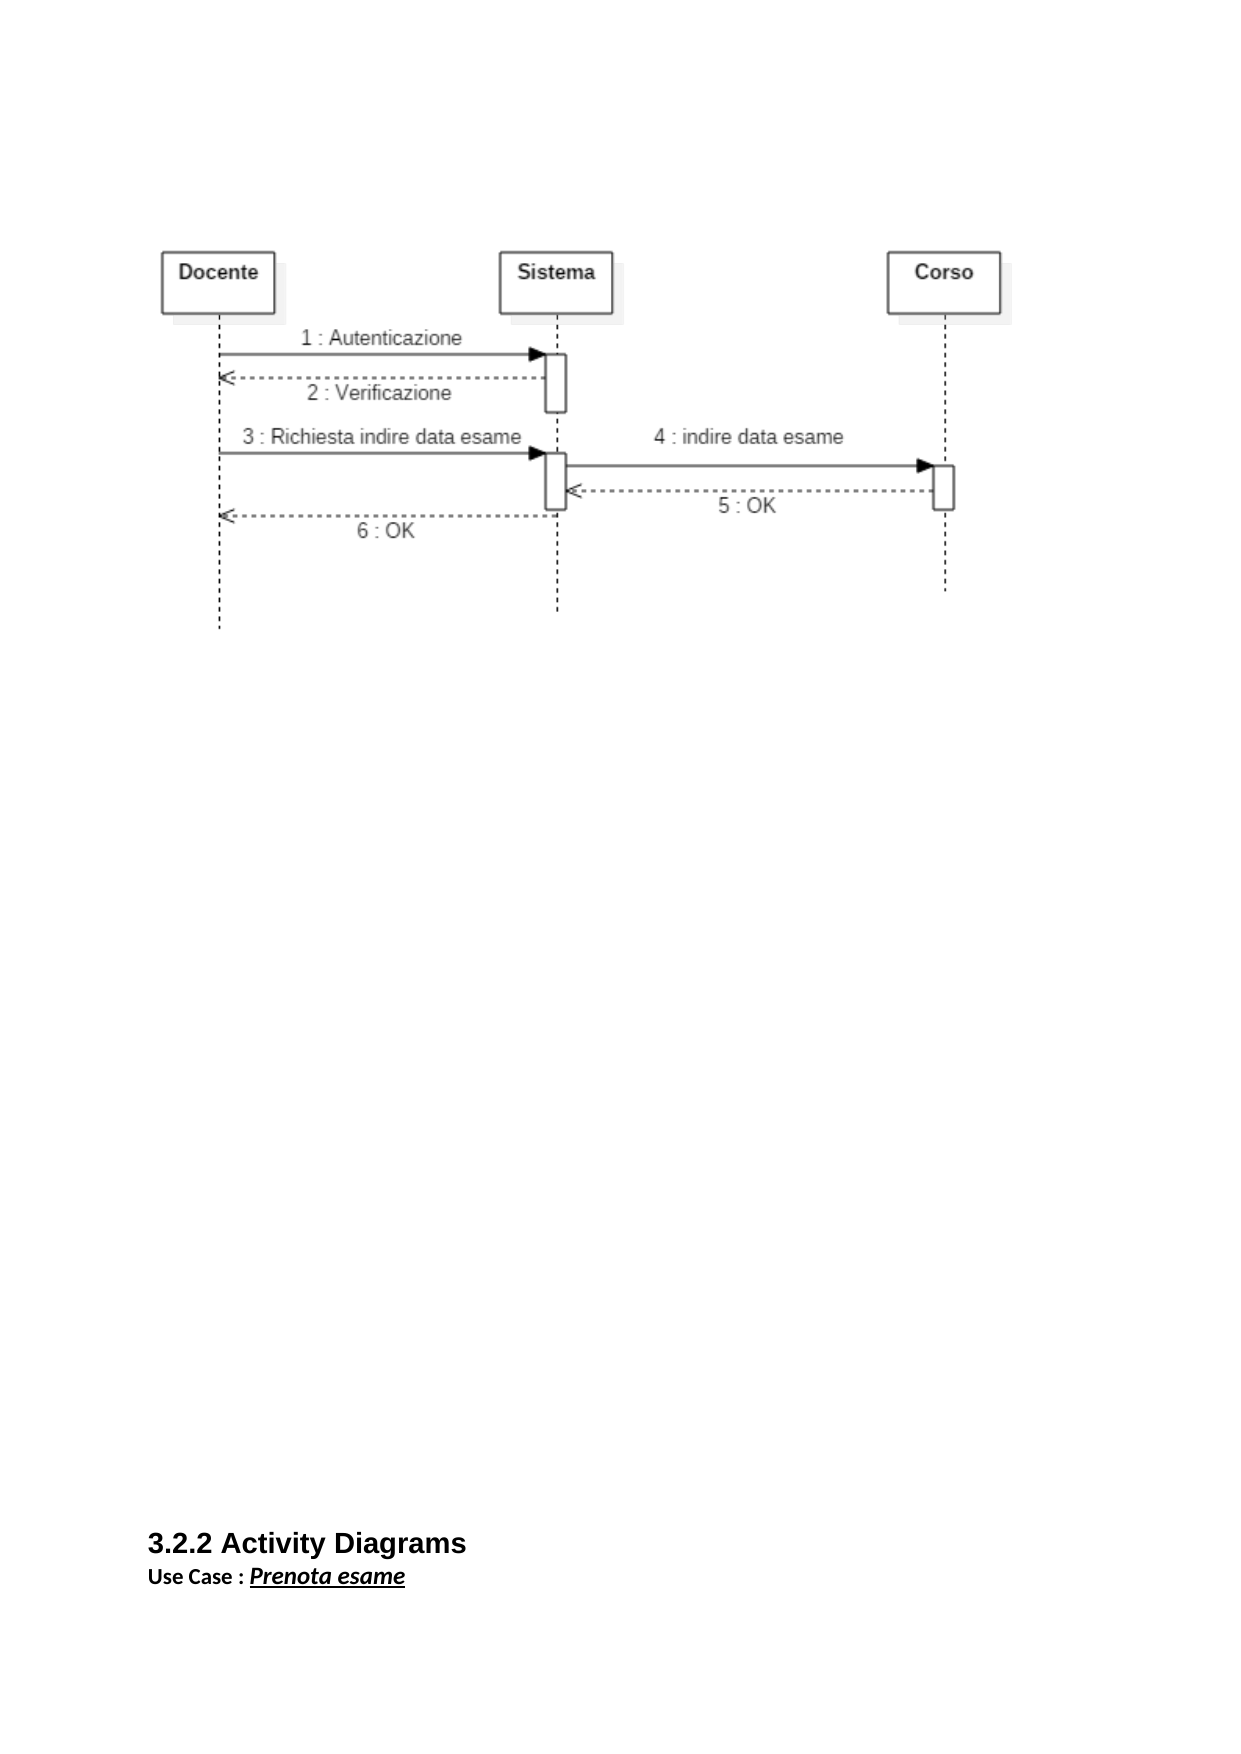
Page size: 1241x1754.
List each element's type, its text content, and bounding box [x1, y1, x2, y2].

text Use Case : Prenota esame [148, 1560, 1093, 1591]
subtitle 3.2.2 Activity Diagrams [148, 1526, 1093, 1560]
